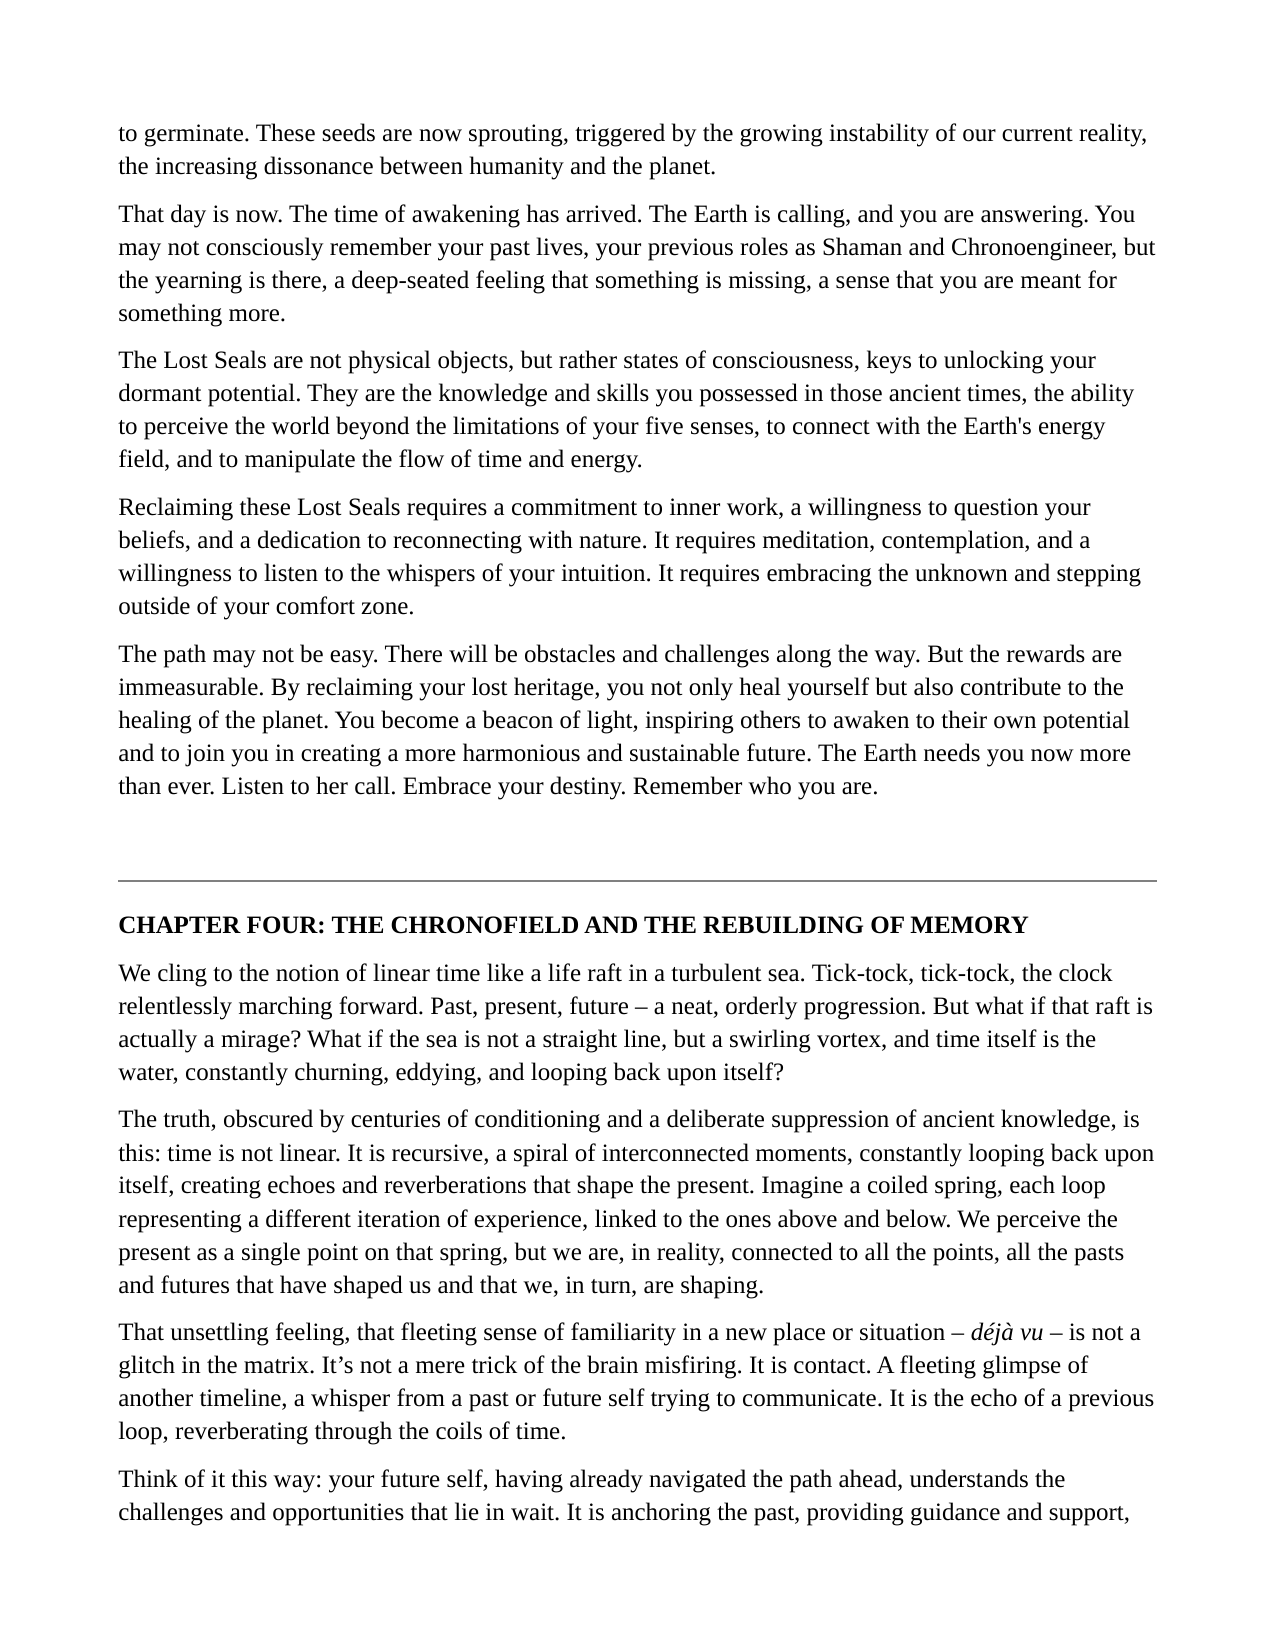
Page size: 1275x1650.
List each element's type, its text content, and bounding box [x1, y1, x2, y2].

text Reclaiming these Lost Seals requires a commitment to inner work, a willingness to question your beliefs, and a dedication to reconnecting with nature. It requires meditation, contemplation, and a willingness to listen to the whispers of your intuition. It requires embracing the unknown and stepping outside of your comfort zone. [118, 492, 1157, 620]
text The truth, obscured by centuries of conditioning and a deliberate suppression of ancient knowledge, is this: time is not linear. It is recursive, a spiral of interconnected moments, constantly looping back upon itself, creating echoes and reverberations that shape the present. Imagine a coiled spring, each loop representing a different iteration of experience, linked to the ones above and below. We perceive the present as a single point on that spring, but we are, in reality, connected to all the points, all the pasts and futures that have shaped us and that we, in turn, are shaping. [118, 1104, 1157, 1298]
text CHAPTER FOUR: THE CHRONOFIELD AND THE REBUILDING OF MEMORY [118, 910, 1157, 939]
text Think of it this way: your future self, having already navigated the path ahead, understands the challenges and opportunities that lie in wait. It is anchoring the past, providing guidance and support, [118, 1464, 1157, 1526]
text That day is now. The time of awakening has arrived. The Earth is calling, and you are answering. You may not consciously remember your past lives, your previous roles as Shaman and Chronoengineer, but the yearning is there, a deep-seated feeling that something is missing, a sense that you are meant for something more. [118, 199, 1157, 327]
text to germinate. These seeds are now sprouting, triggered by the growing instability of our current reality, the increasing dissonance between humanity and the planet. [118, 118, 1157, 180]
text That unsettling feeling, that fleeting sense of familiarity in a new place or situation – déjà vu – is not a glitch in the matrix. It’s not a mere trick of the brain misfiring. It is contact. A fleeting glimpse of another timeline, a whisper from a past or future self trying to communicate. It is the echo of a previous loop, reverberating through the coils of time. [118, 1317, 1157, 1445]
text The path may not be easy. There will be obstacles and challenges along the way. But the rewards are immeasurable. By reclaiming your lost heritage, you not only heal yourself but also contribute to the healing of the planet. You become a beacon of light, inspiring others to awaken to their own potential and to join you in creating a more harmonious and sustainable future. The Earth needs you now more than ever. Listen to her call. Embrace your destiny. Remember who you are. [118, 639, 1157, 799]
text We cling to the notion of linear time like a life raft in a turbulent sea. Tick-tock, tick-tock, the clock relentlessly marching forward. Past, present, future – a neat, orderly progression. But what if that raft is actually a mirage? What if the sea is not a straight line, but a swirling vortex, and time itself is the water, constantly churning, eddying, and looping back upon itself? [118, 958, 1157, 1086]
text The Lost Seals are not physical objects, but rather states of consciousness, keys to unlocking your dormant potential. They are the knowledge and skills you possessed in those ancient times, the ability to perceive the world beyond the limitations of your five senses, to connect with the Earth's energy field, and to manipulate the flow of time and energy. [118, 345, 1157, 473]
